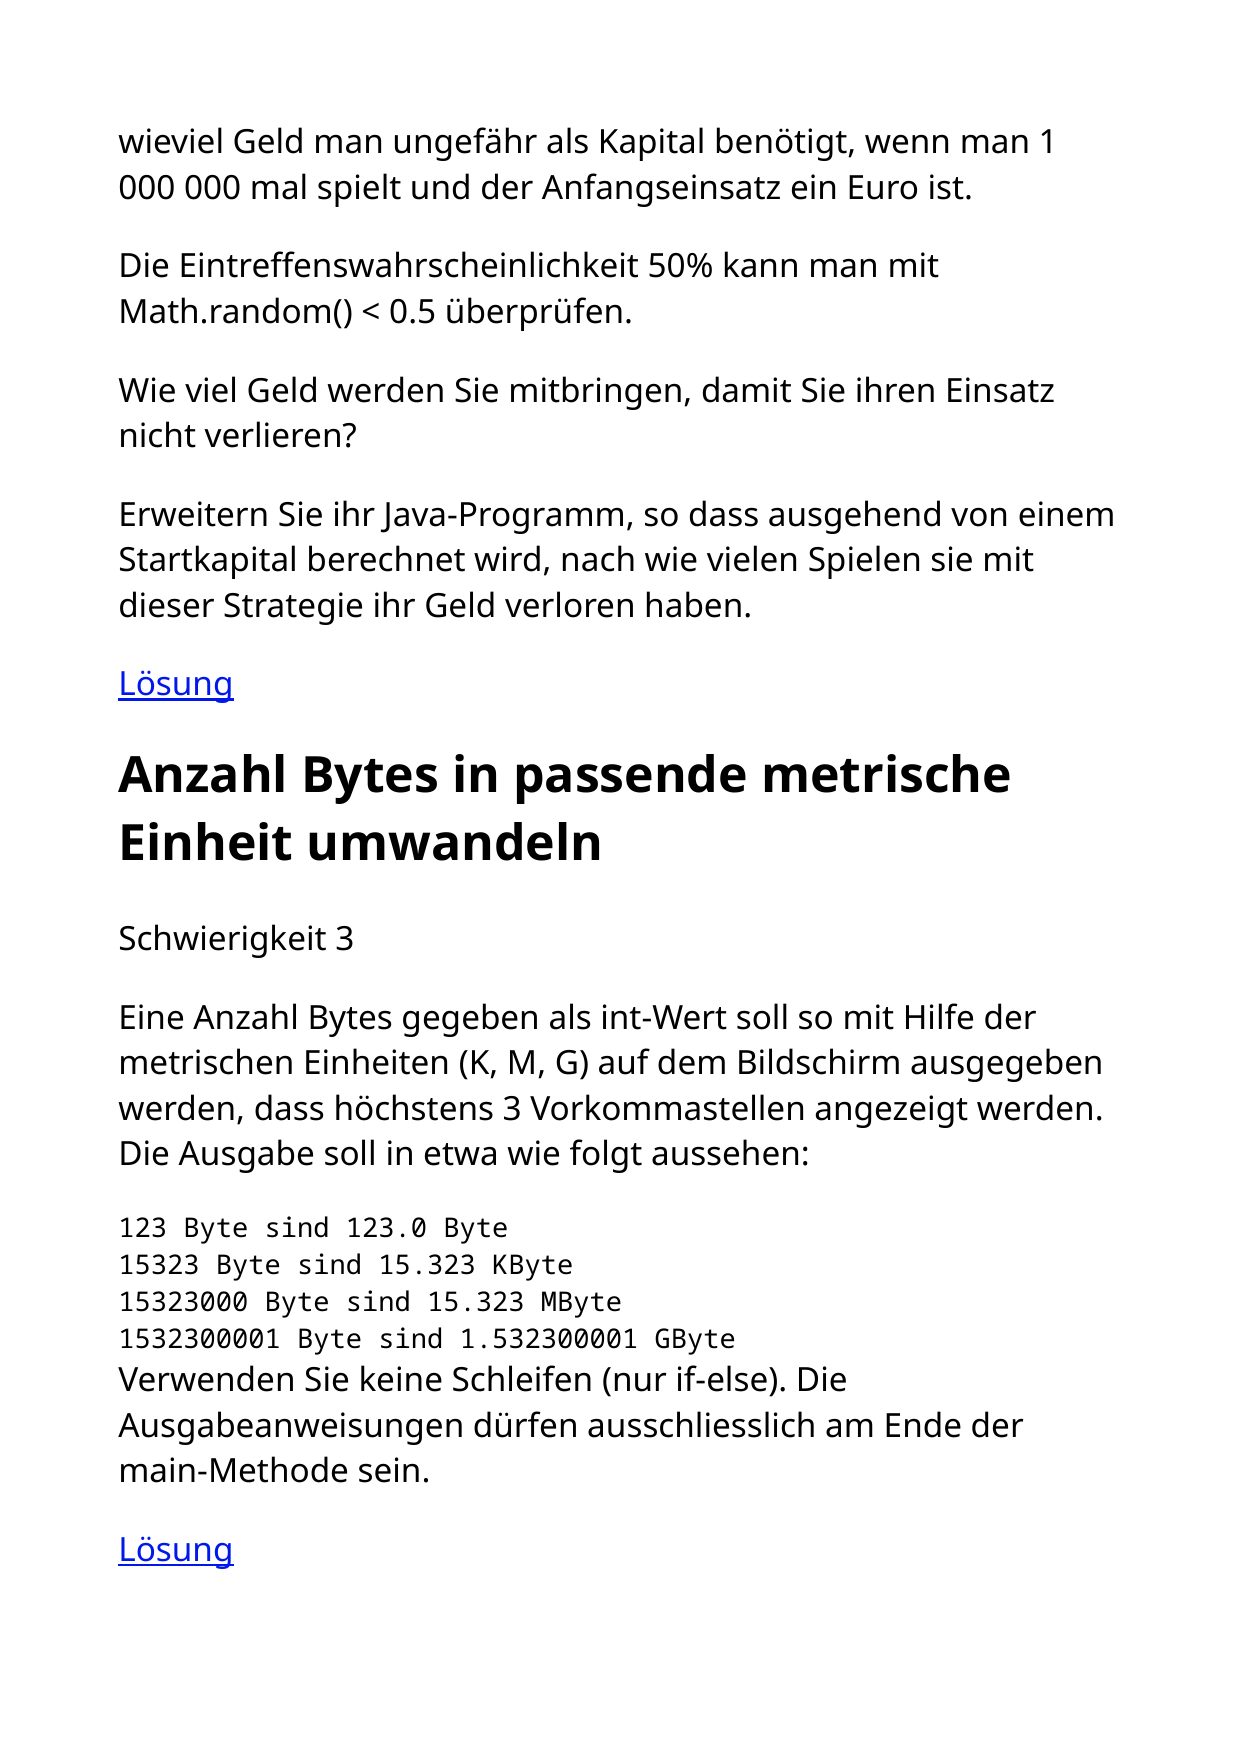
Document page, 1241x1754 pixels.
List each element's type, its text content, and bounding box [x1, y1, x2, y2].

text Lösung [118, 1526, 1122, 1571]
text Wie viel Geld werden Sie mitbringen, damit Sie ihren Einsatz nicht verlieren? [118, 366, 1122, 457]
text Verwenden Sie keine Schleifen (nur if-else). Die Ausgabeanweisungen dürfen ausschliesslich am Ende der main-Methode sein. [118, 1356, 1122, 1492]
text Anzahl Bytes in passende metrische Einheit umwandeln [118, 739, 1122, 875]
text 15323000 Byte sind 15.323 MByte [118, 1282, 1122, 1319]
text Lösung [118, 660, 1122, 706]
text Die Eintreffenswahrscheinlichkeit 50% kann man mit Math.random() < 0.5 überprüfen. [118, 242, 1122, 333]
text 123 Byte sind 123.0 Byte [118, 1208, 1122, 1245]
text Schwierigkeit 3 [118, 915, 1122, 960]
text 1532300001 Byte sind 1.532300001 GByte [118, 1319, 1122, 1356]
text Erweitern Sie ihr Java-Programm, so dass ausgehend von einem Startkapital berechnet wird, nach wie vielen Spielen sie mit dieser Strategie ihr Geld verloren haben. [118, 491, 1122, 627]
text 15323 Byte sind 15.323 KByte [118, 1245, 1122, 1282]
text wieviel Geld man ungefähr als Kapital benötigt, wenn man 1 000 000 mal spielt und der Anfangseinsatz ein Euro ist. [118, 118, 1122, 209]
text Eine Anzahl Bytes gegeben als int-Wert soll so mit Hilfe der metrischen Einheiten (K, M, G) auf dem Bildschirm ausgegeben werden, dass höchstens 3 Vorkommastellen angezeigt werden. Die Ausgabe soll in etwa wie folgt aussehen: [118, 993, 1122, 1175]
